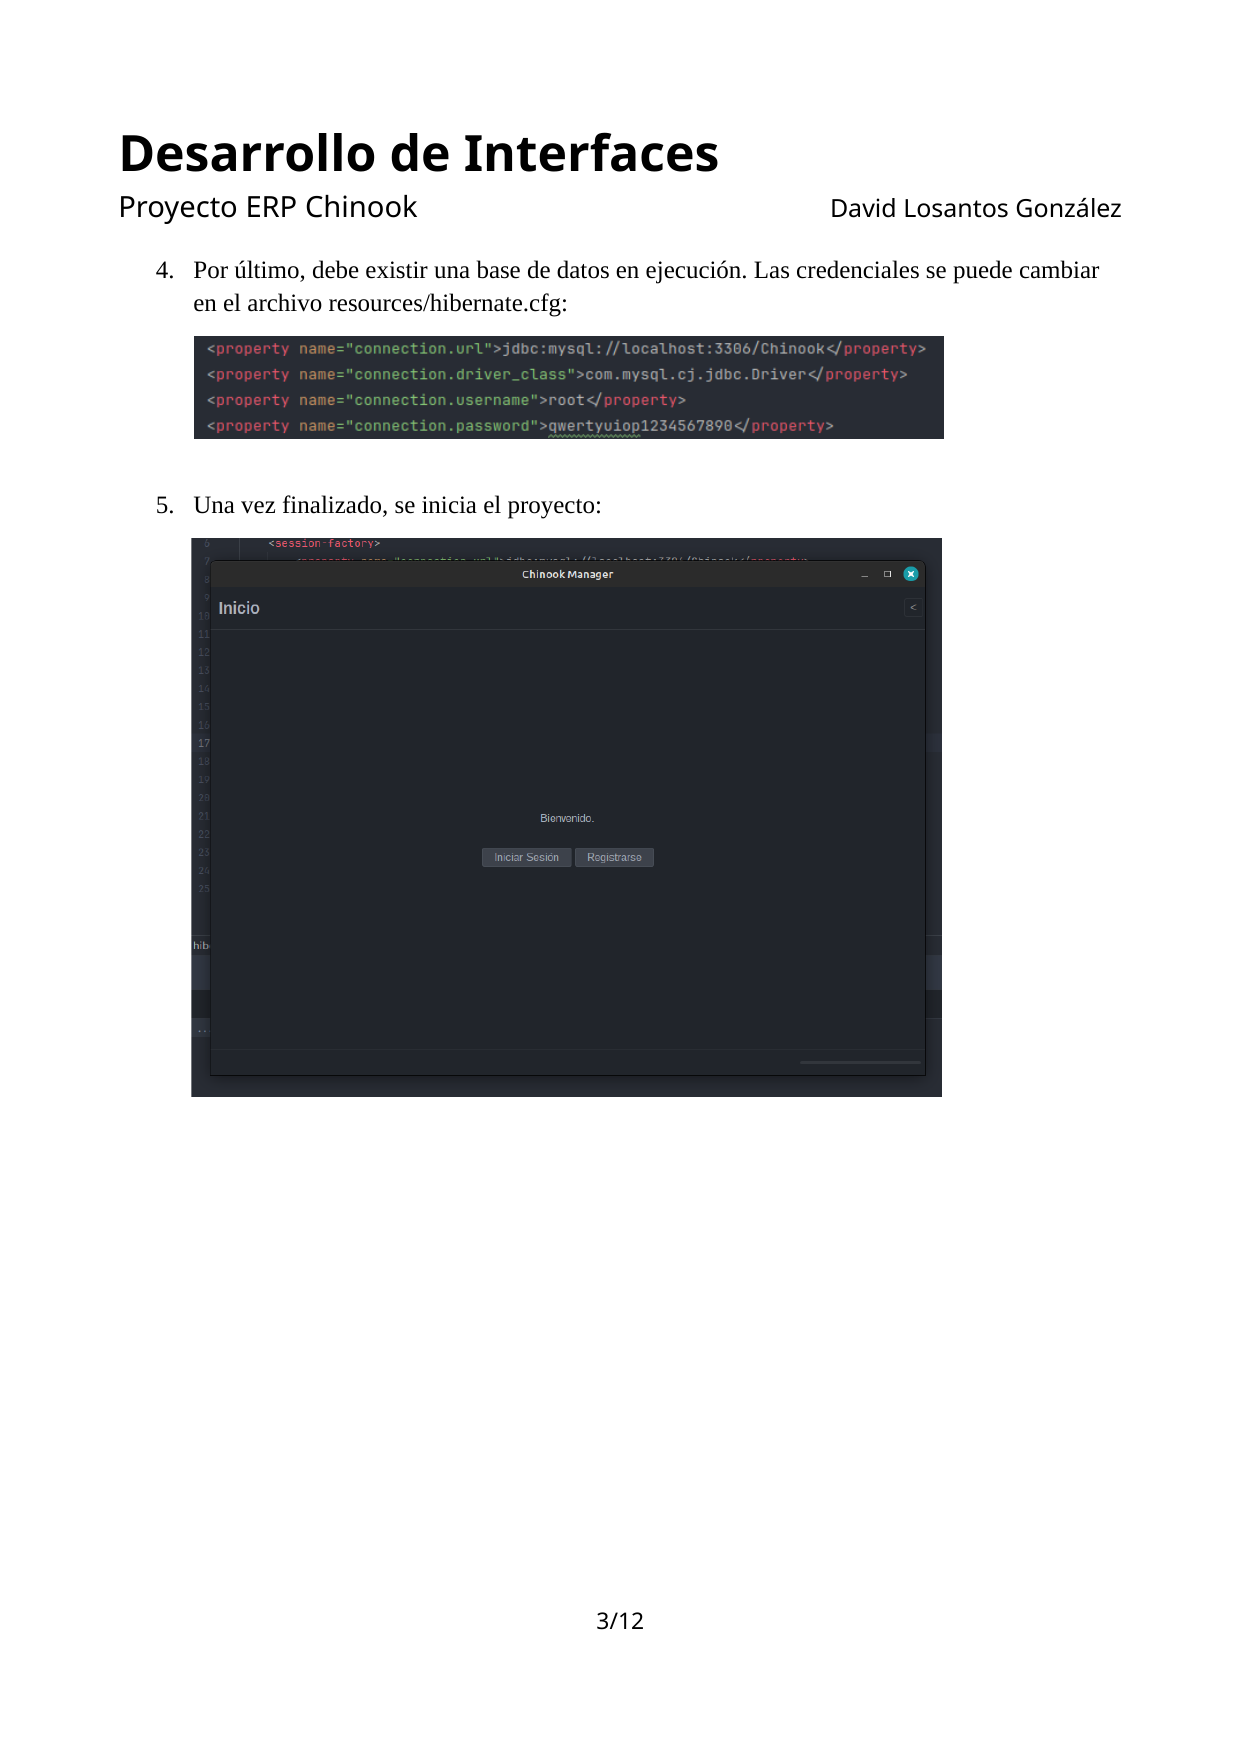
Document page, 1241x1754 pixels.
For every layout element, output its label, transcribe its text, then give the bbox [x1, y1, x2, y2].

list Por último, debe existir una base de datos en ejecución. Las credenciales se puede cambiar en el archivo resources/hibernate.cfg: [156, 255, 1122, 317]
picture [194, 336, 944, 439]
picture [191, 538, 942, 1097]
list Una vez finalizado, se inicia el proyecto: [156, 491, 1122, 519]
